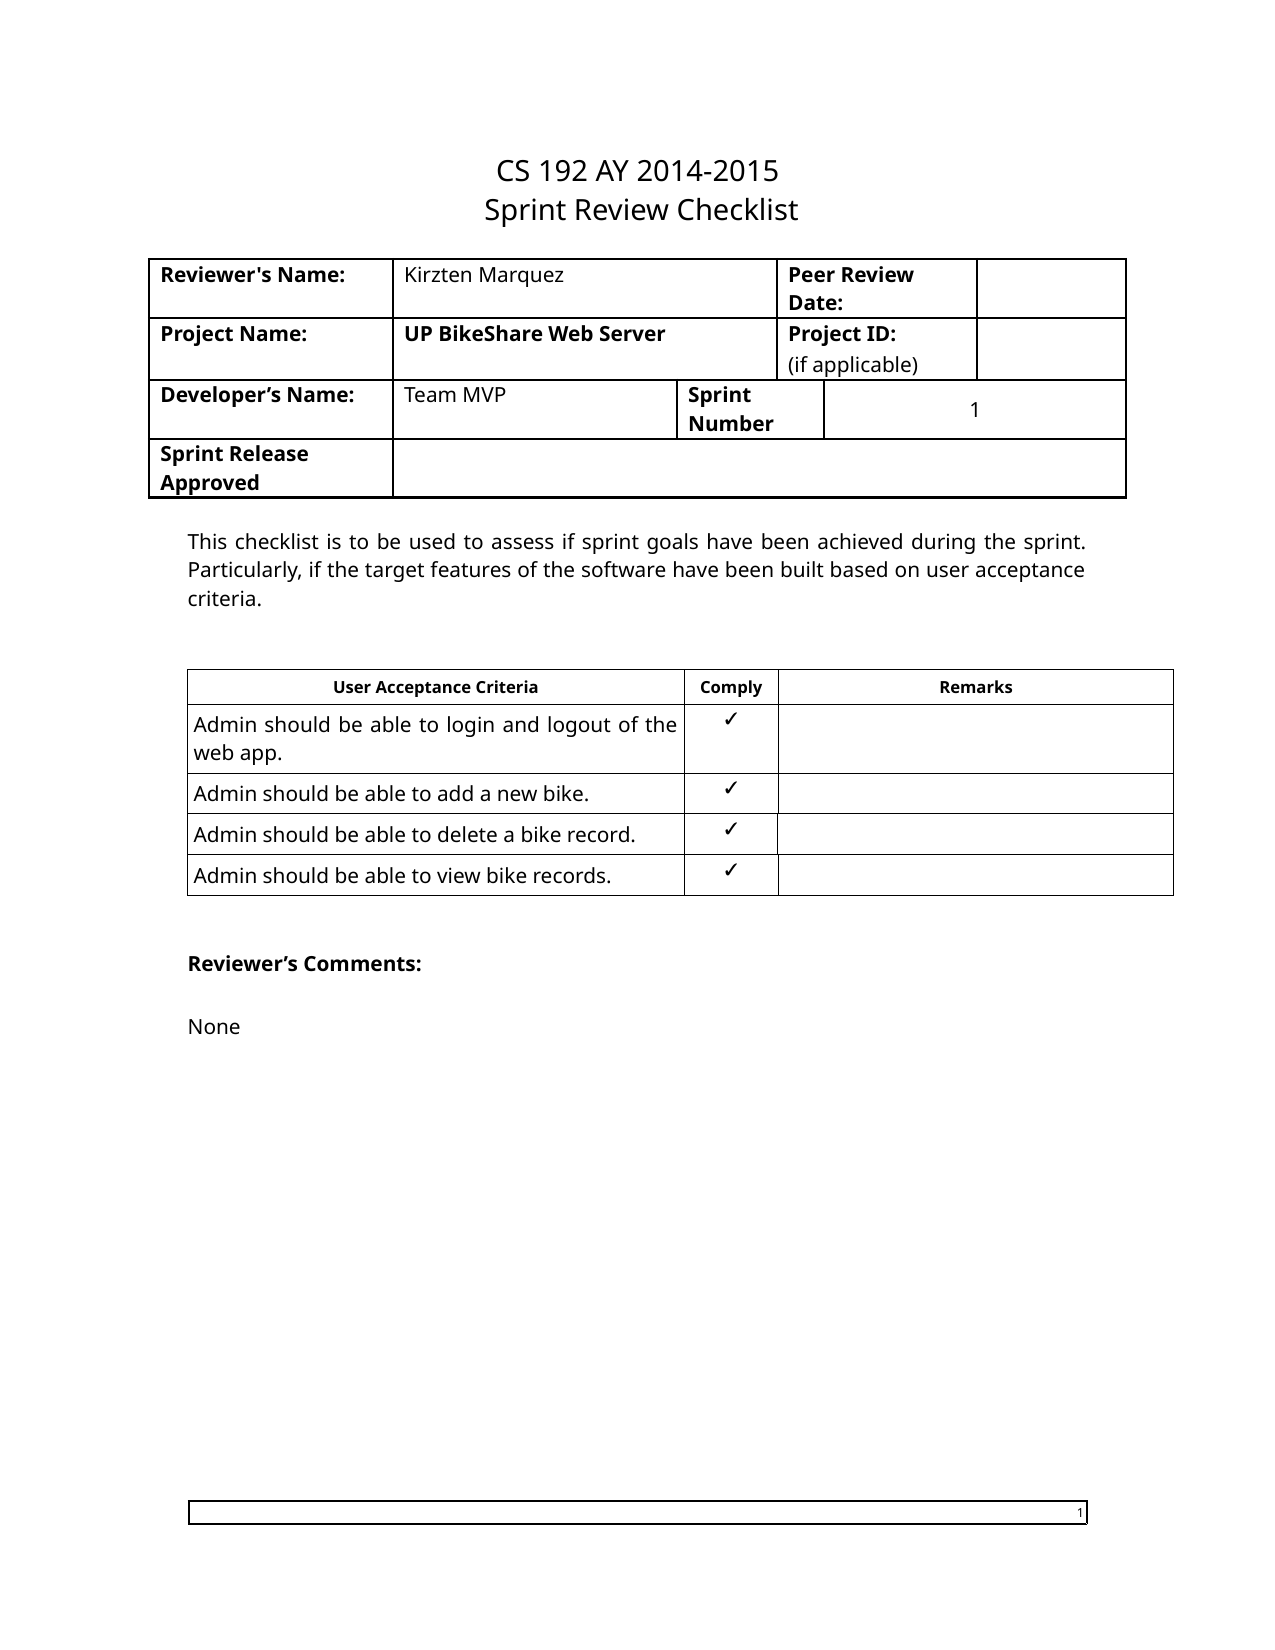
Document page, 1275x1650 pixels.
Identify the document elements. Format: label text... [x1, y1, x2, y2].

table_cell [779, 774, 1173, 813]
table_cell  [685, 814, 777, 854]
table_cell Admin should be able to add a new bike. [188, 774, 684, 813]
text This checklist is to be used to assess if sprint goals have been achieved during the sprint. Particularly, if the target features of the software have been built based on user acceptance criteria. [187, 527, 1087, 612]
table_header User Acceptance Criteria [188, 670, 684, 704]
subtitle Reviewer’s Comments: [187, 949, 1087, 1006]
table_cell Team MVP [394, 381, 676, 437]
table_cell Sprint Release Approved [150, 440, 392, 496]
table_cell Admin should be able to view bike records. [188, 855, 684, 895]
table_cell Sprint Number [678, 381, 823, 437]
text CS 192 AY 2014-2015 [187, 150, 1087, 190]
table_cell UP BikeShare Web Server [394, 319, 776, 378]
table_cell [394, 440, 1125, 496]
table_cell Developer’s Name: [150, 381, 392, 437]
table_cell Project ID: [778, 319, 976, 348]
table_cell Admin should be able to login and logout of the web app. [188, 705, 684, 773]
table_header Remarks [779, 670, 1173, 704]
table_header Reviewer's Name: [150, 260, 392, 317]
table_cell  [685, 855, 778, 895]
table_cell [778, 814, 1173, 854]
text None [187, 1012, 1087, 1041]
table_cell Project Name: [150, 319, 392, 378]
table_cell [978, 319, 1125, 378]
table_cell [779, 705, 1173, 773]
table_cell 1 [825, 381, 1125, 437]
table_header Comply [685, 670, 778, 704]
table_cell (if applicable) [778, 348, 976, 378]
table_cell Admin should be able to delete a bike record. [188, 814, 684, 854]
table_header Kirzten Marquez [394, 260, 776, 317]
table_cell [779, 855, 1173, 895]
table_header Peer Review Date: [778, 260, 976, 317]
table_cell  [685, 774, 778, 813]
table_cell  [685, 705, 778, 773]
text Sprint Review Checklist [187, 190, 1087, 229]
table_header [978, 260, 1125, 317]
